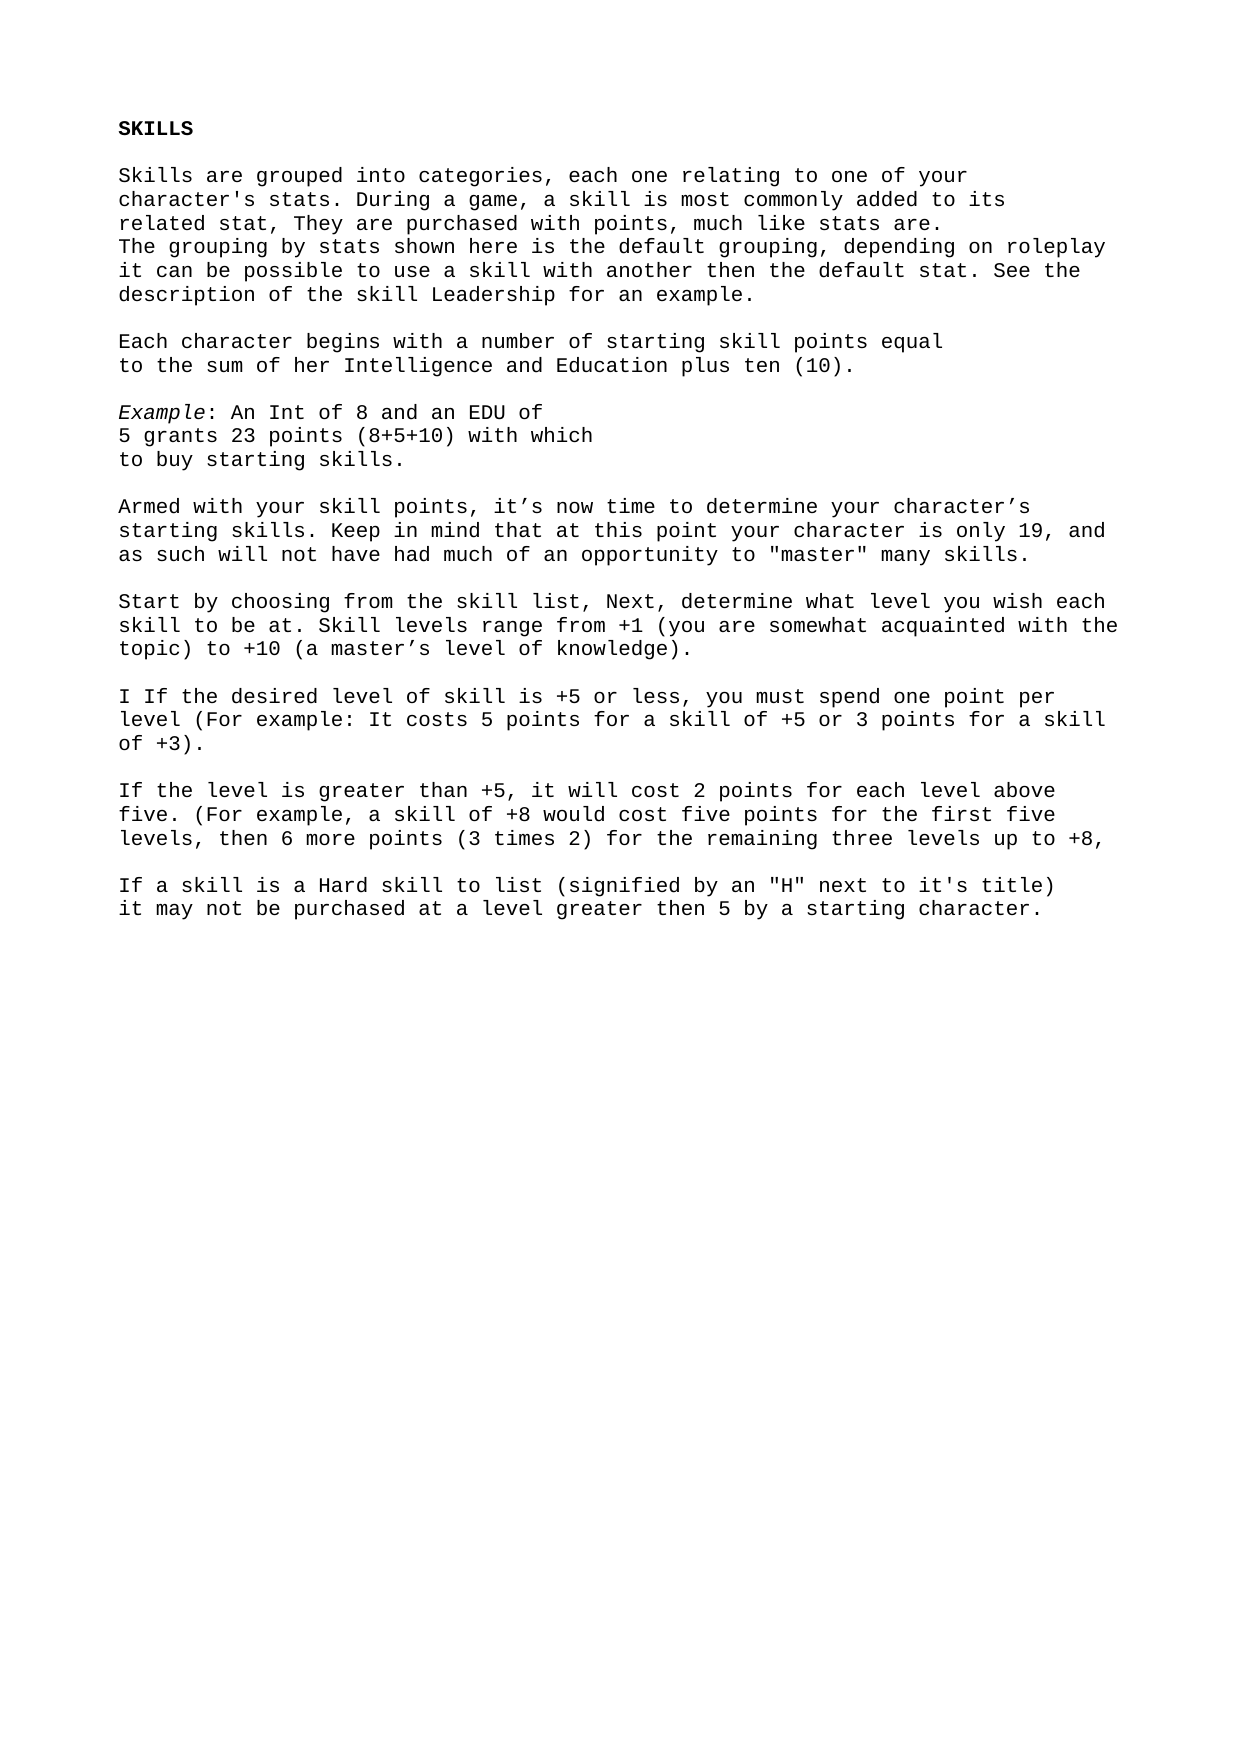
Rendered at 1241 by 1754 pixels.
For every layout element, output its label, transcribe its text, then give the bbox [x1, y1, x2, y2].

text Each character begins with a number of starting skill points equal [118, 331, 1122, 354]
text character's stats. During a game, a skill is most commonly added to its [118, 189, 1122, 213]
text Start by choosing from the skill list, Next, determine what level you wish each skill to be at. Skill levels range from +1 (you are somewhat acquainted with the [118, 591, 1122, 638]
text If the level is greater than +5, it will cost 2 points for each level above [118, 780, 1122, 804]
text 5 grants 23 points (8+5+10) with which [118, 426, 1122, 449]
text to the sum of her Intelligence and Education plus ten (10). [118, 354, 1122, 378]
text Skills are grouped into categories, each one relating to one of your [118, 165, 1122, 189]
text to buy starting skills. [118, 449, 1122, 473]
text Example: An Int of 8 and an EDU of [118, 402, 1122, 426]
text five. (For example, a skill of +8 would cost five points for the first five levels, then 6 more points (3 times 2) for the remaining three levels up to +8, [118, 804, 1122, 851]
text level (For example: It costs 5 points for a skill of +5 or 3 points for a skill of +3). [118, 709, 1122, 757]
text related stat, They are purchased with points, much like stats are. [118, 213, 1122, 236]
text SKILLS [118, 118, 1122, 142]
text it may not be purchased at a level greater then 5 by a starting character. [118, 898, 1122, 922]
text If a skill is a Hard skill to list (signified by an "H" next to it's title) [118, 875, 1122, 898]
text I If the desired level of skill is +5 or less, you must spend one point per [118, 686, 1122, 709]
text Armed with your skill points, it’s now time to determine your character’s starting skills. Keep in mind that at this point your character is only 19, and as such will not have had much of an opportunity to "master" many skills. [118, 496, 1122, 567]
text topic) to +10 (a master’s level of knowledge). [118, 638, 1122, 662]
text The grouping by stats shown here is the default grouping, depending on roleplay it can be possible to use a skill with another then the default stat. See the description of the skill Leadership for an example. [118, 236, 1122, 307]
